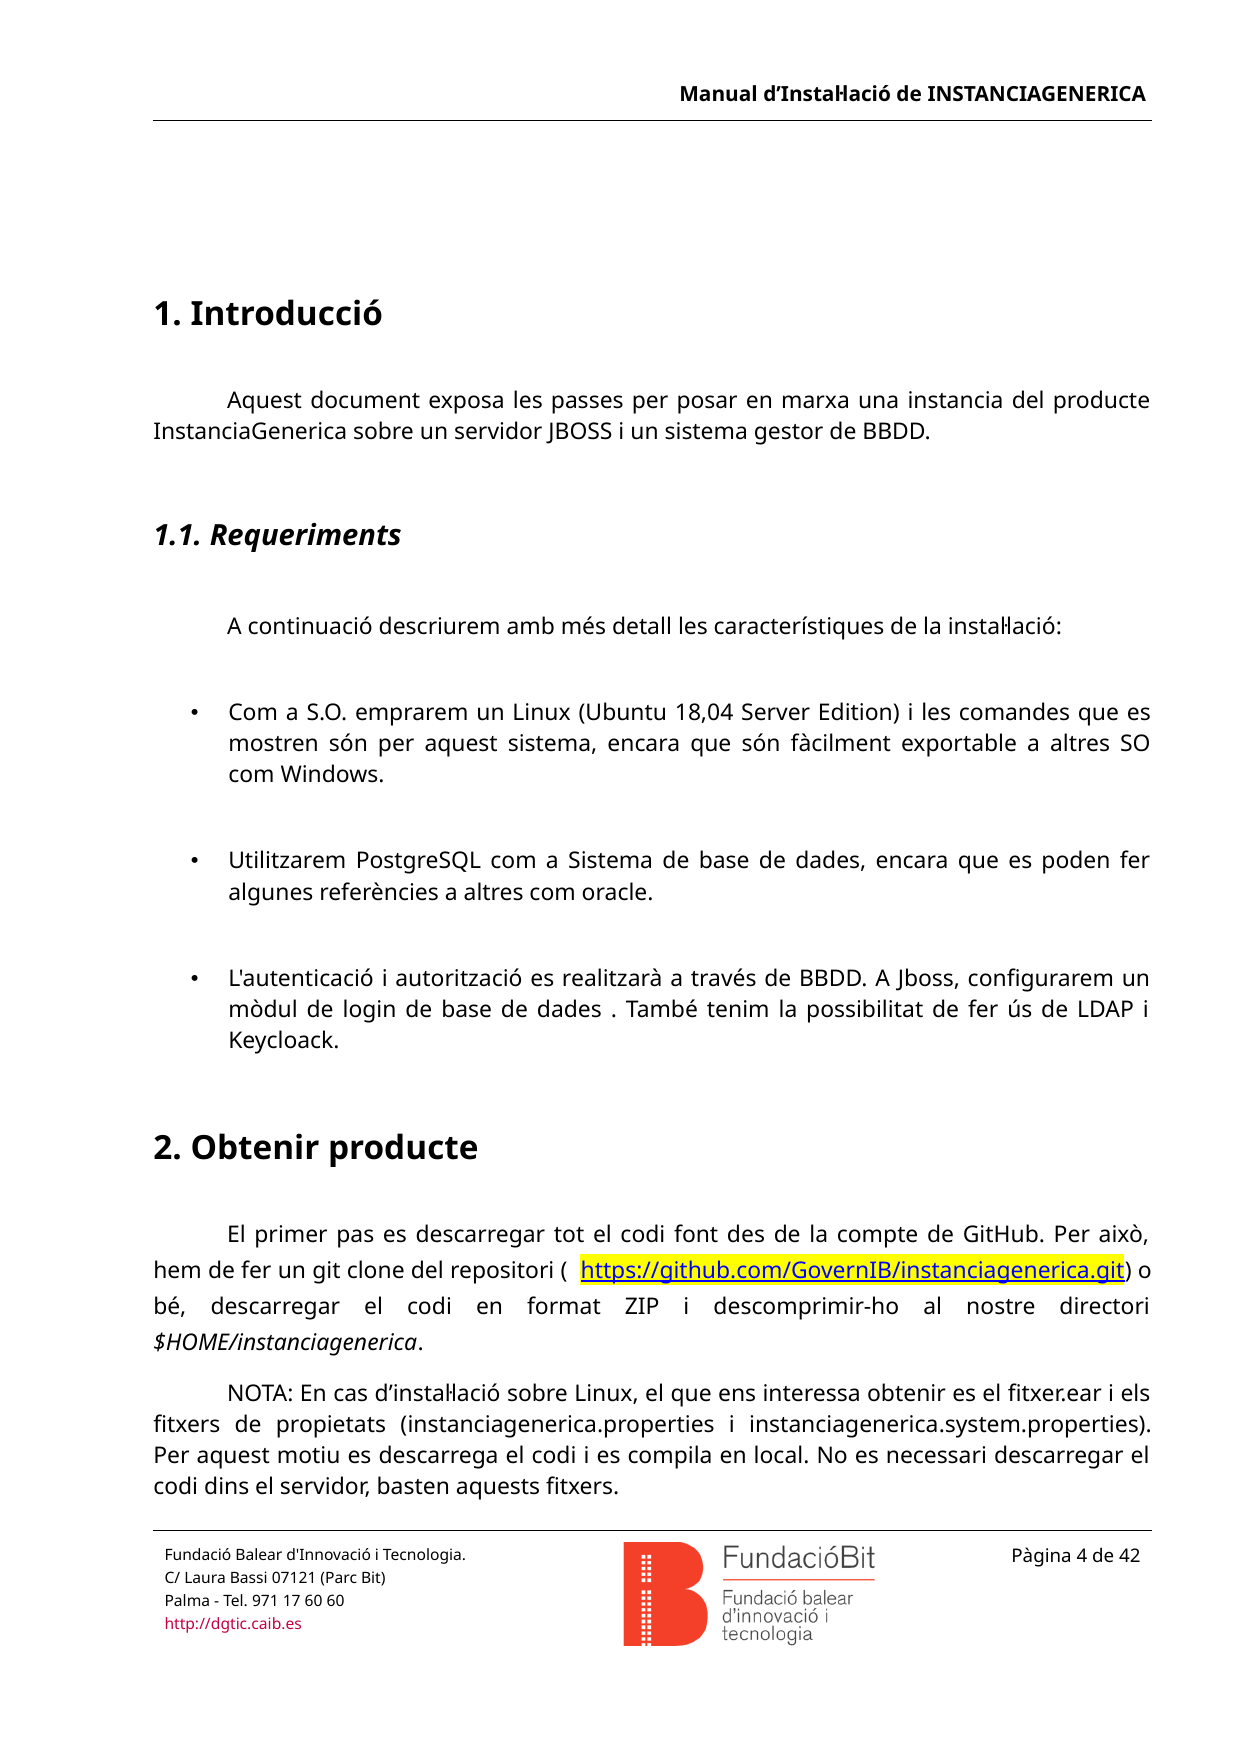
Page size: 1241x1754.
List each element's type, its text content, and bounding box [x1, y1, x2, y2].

subtitle Introducció [153, 289, 1152, 335]
list L'autenticació i autorització es realitzarà a través de BBDD. A Jboss, configurarem un mòdul de login de base de dades . També tenim la possibilitat de fer ús de LDAP i Keycloack. [191, 962, 1152, 1055]
text NOTA: En cas d’instal·lació sobre Linux, el que ens interessa obtenir es el fitxer.ear i els fitxers de propietats (instanciagenerica.properties i instanciagenerica.system.properties). Per aquest motiu es descarrega el codi i es compila en local. No es necessari descarregar el codi dins el servidor, basten aquests fitxers. [153, 1376, 1152, 1501]
picture [623, 1542, 875, 1646]
text El primer pas es descarregar tot el codi font des de la compte de GitHub. Per això, hem de fer un git clone del repositori ( https://github.com/GovernIB/instanciagenerica.git) o bé, descarregar el codi en format ZIP i descomprimir-ho al nostre directori $HOME/instanciagenerica. [153, 1218, 1152, 1357]
subtitle Requeriments [153, 514, 1152, 554]
subtitle Obtenir producte [153, 1123, 1152, 1169]
list Utilitzarem PostgreSQL com a Sistema de base de dades, encara que es poden fer algunes referències a altres com oracle. [191, 844, 1152, 907]
text A continuació descriurem amb més detall les característiques de la instal·lació: [153, 610, 1152, 641]
list Com a S.O. emprarem un Linux (Ubuntu 18,04 Server Edition) i les comandes que es mostren són per aquest sistema, encara que són fàcilment exportable a altres SO com Windows. [191, 696, 1152, 789]
text Aquest document exposa les passes per posar en marxa una instancia del producte InstanciaGenerica sobre un servidor JBOSS i un sistema gestor de BBDD. [153, 384, 1152, 447]
